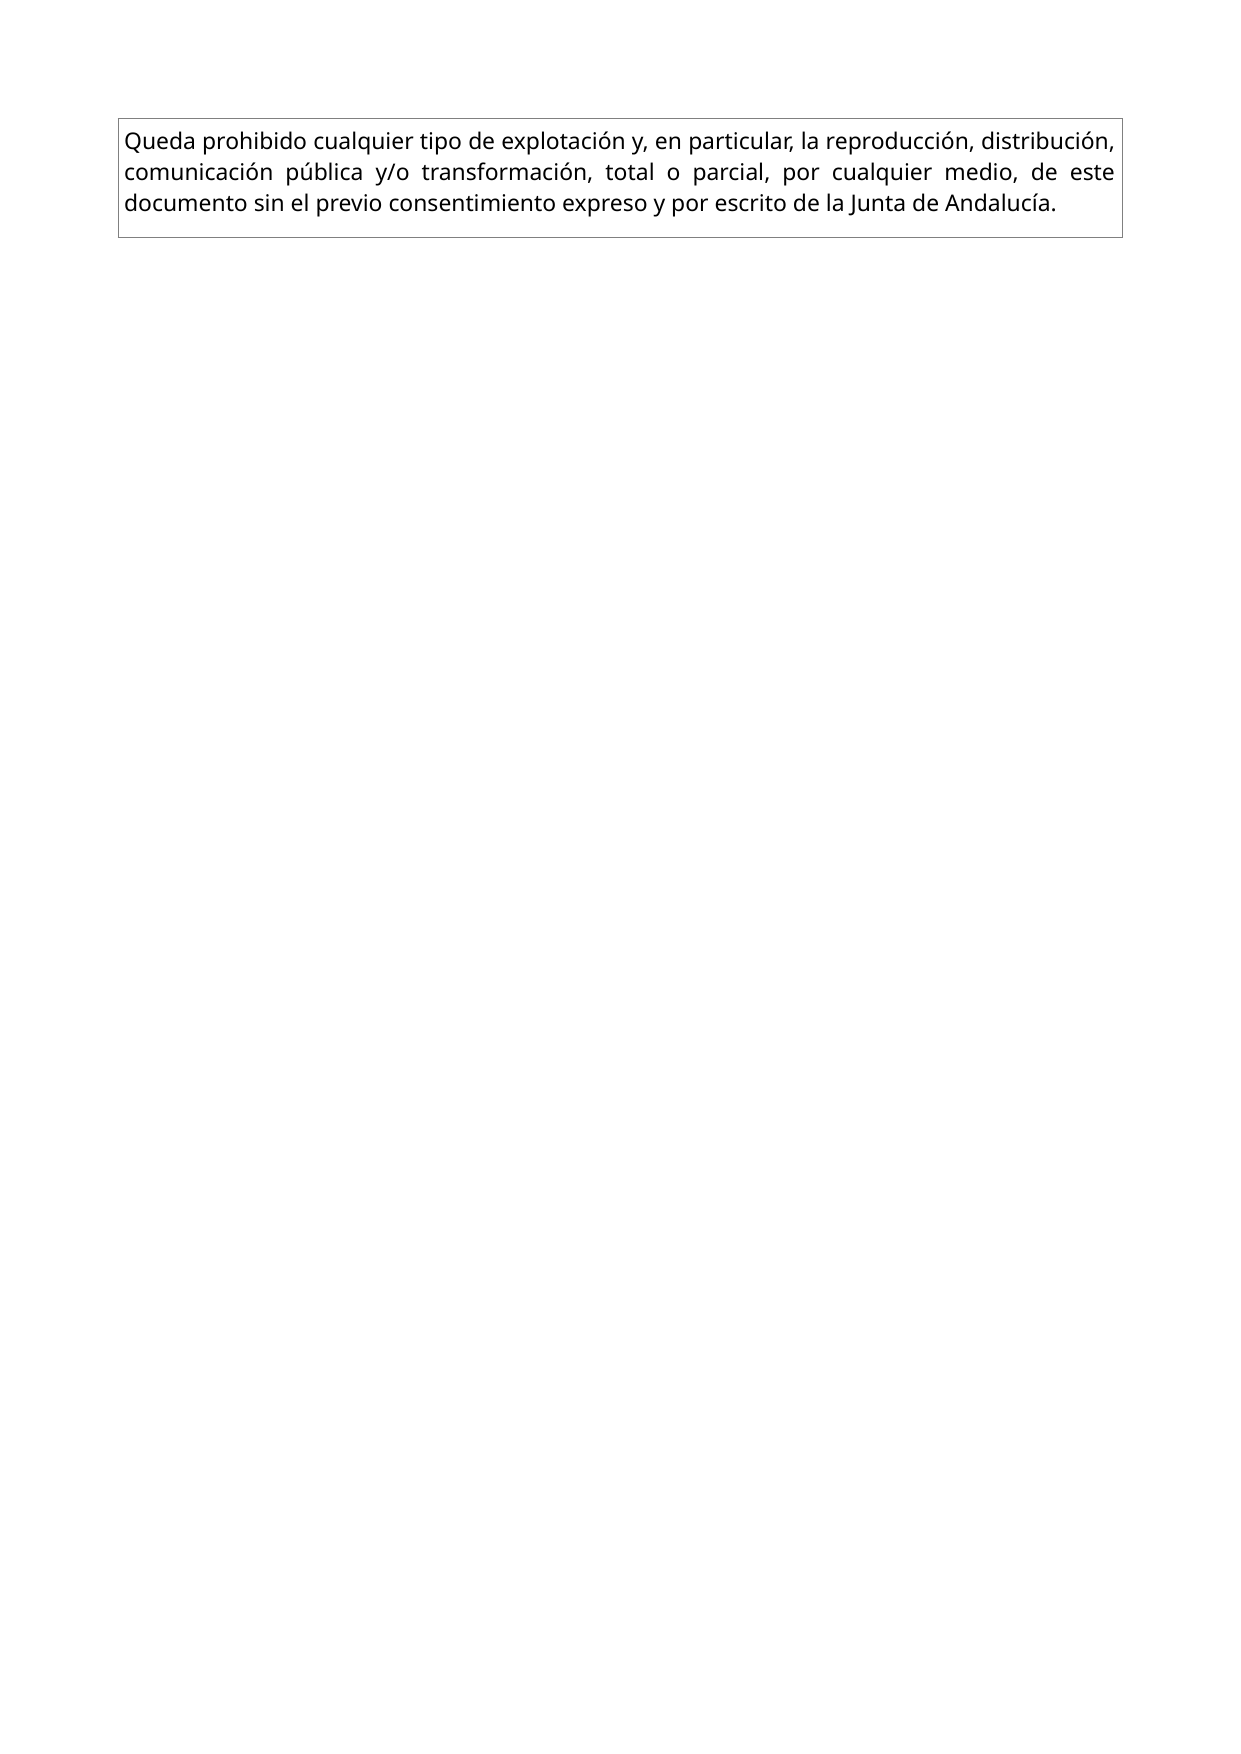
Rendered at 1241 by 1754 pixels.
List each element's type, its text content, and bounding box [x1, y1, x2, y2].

table_header Queda prohibido cualquier tipo de explotación y, en particular, la reproducción, distribución, comunicación pública y/o transformación, total o parcial, por cualquier medio, de este documento sin el previo consentimiento expreso y por escrito de la Junta de Andalucía. [119, 119, 1122, 237]
